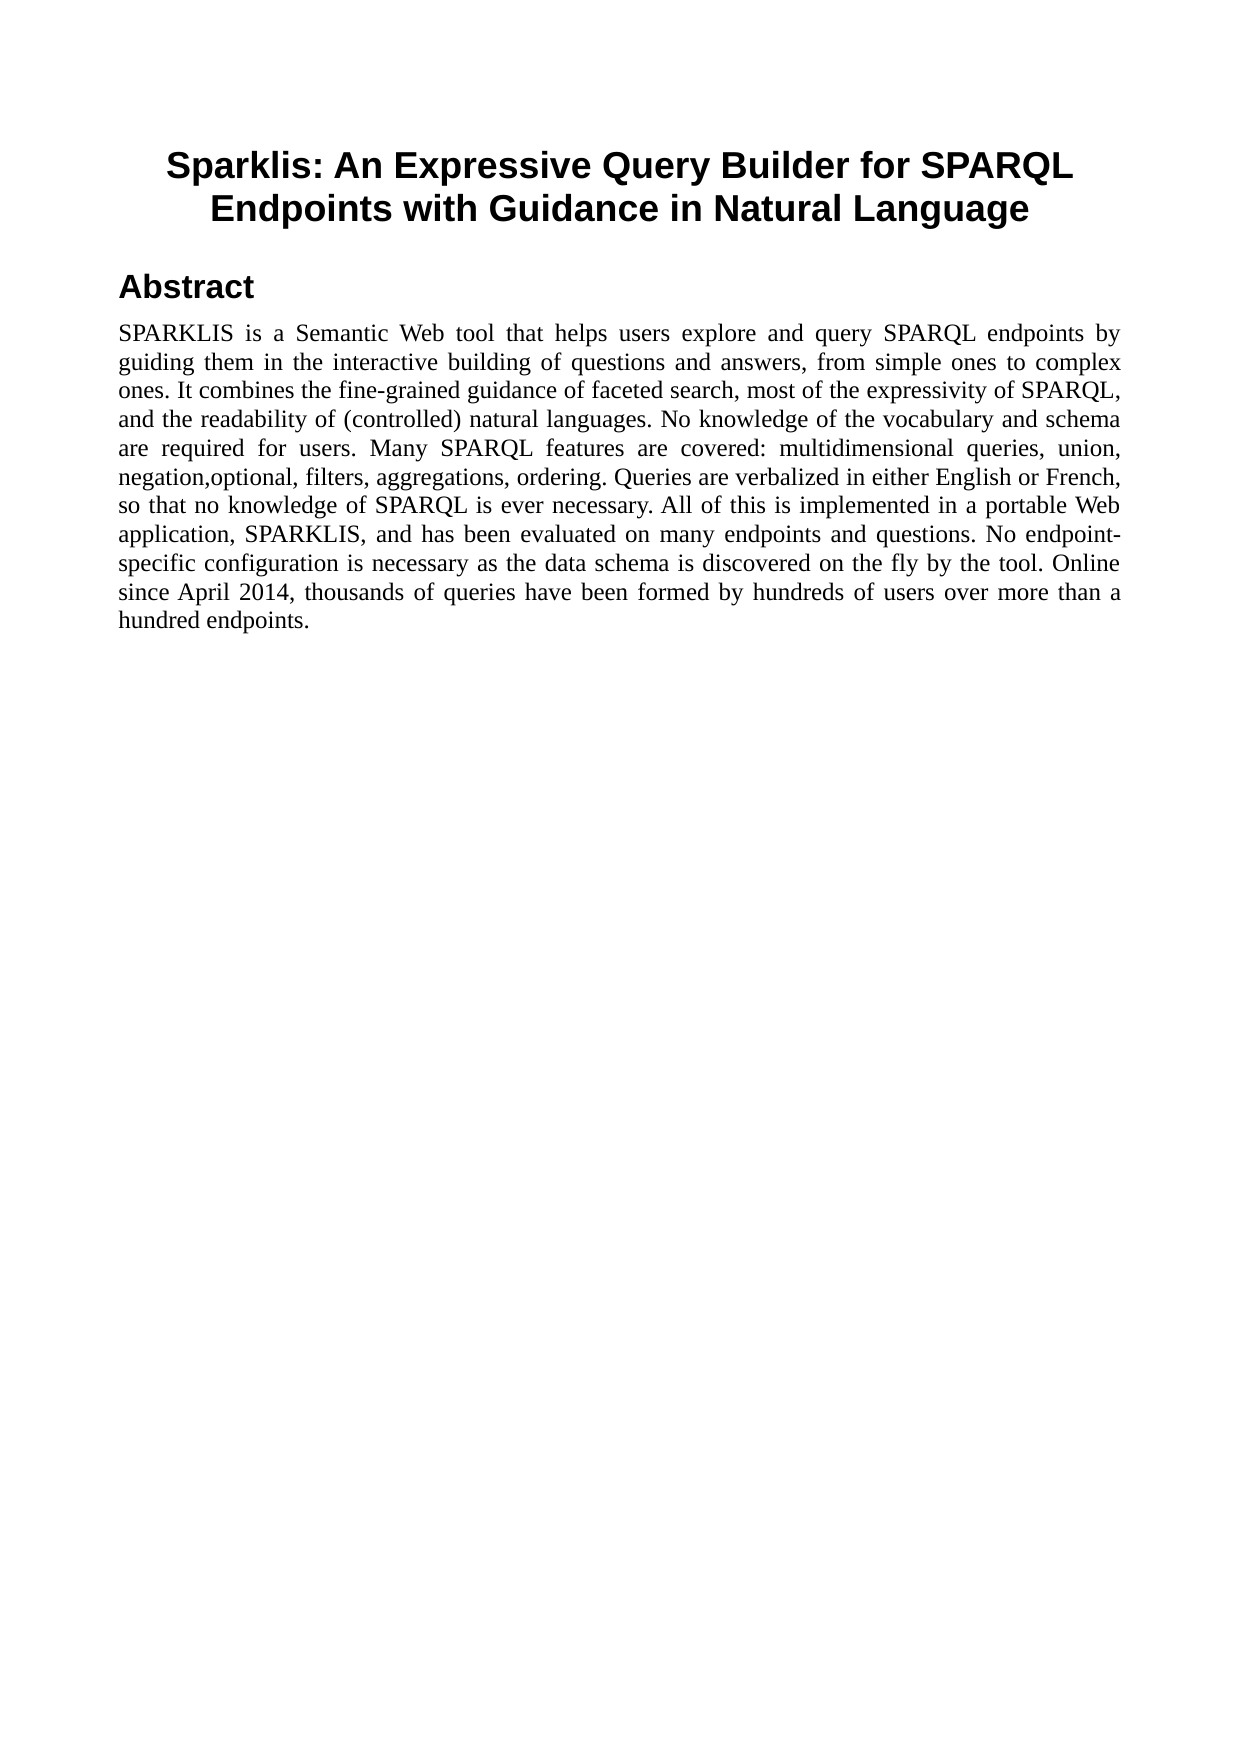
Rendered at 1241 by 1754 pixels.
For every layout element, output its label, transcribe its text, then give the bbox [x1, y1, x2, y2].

subtitle Abstract [118, 267, 1122, 306]
text SPARKLIS is a Semantic Web tool that helps users explore and query SPARQL endpoints by guiding them in the interactive building of questions and answers, from simple ones to complex ones. It combines the fine-grained guidance of faceted search, most of the expressivity of SPARQL, and the readability of (controlled) natural languages. No knowledge of the vocabulary and schema are required for users. Many SPARQL features are covered: multidimensional queries, union, negation,optional, filters, aggregations, ordering. Queries are verbalized in either English or French, so that no knowledge of SPARQL is ever necessary. All of this is implemented in a portable Web application, SPARKLIS, and has been evaluated on many endpoints and questions. No endpoint-specific configuration is necessary as the data schema is discovered on the fly by the tool. Online since April 2014, thousands of queries have been formed by hundreds of users over more than a hundred endpoints. [118, 318, 1122, 634]
title Sparklis: An Expressive Query Builder for SPARQL Endpoints with Guidance in Natural Language [118, 143, 1122, 229]
